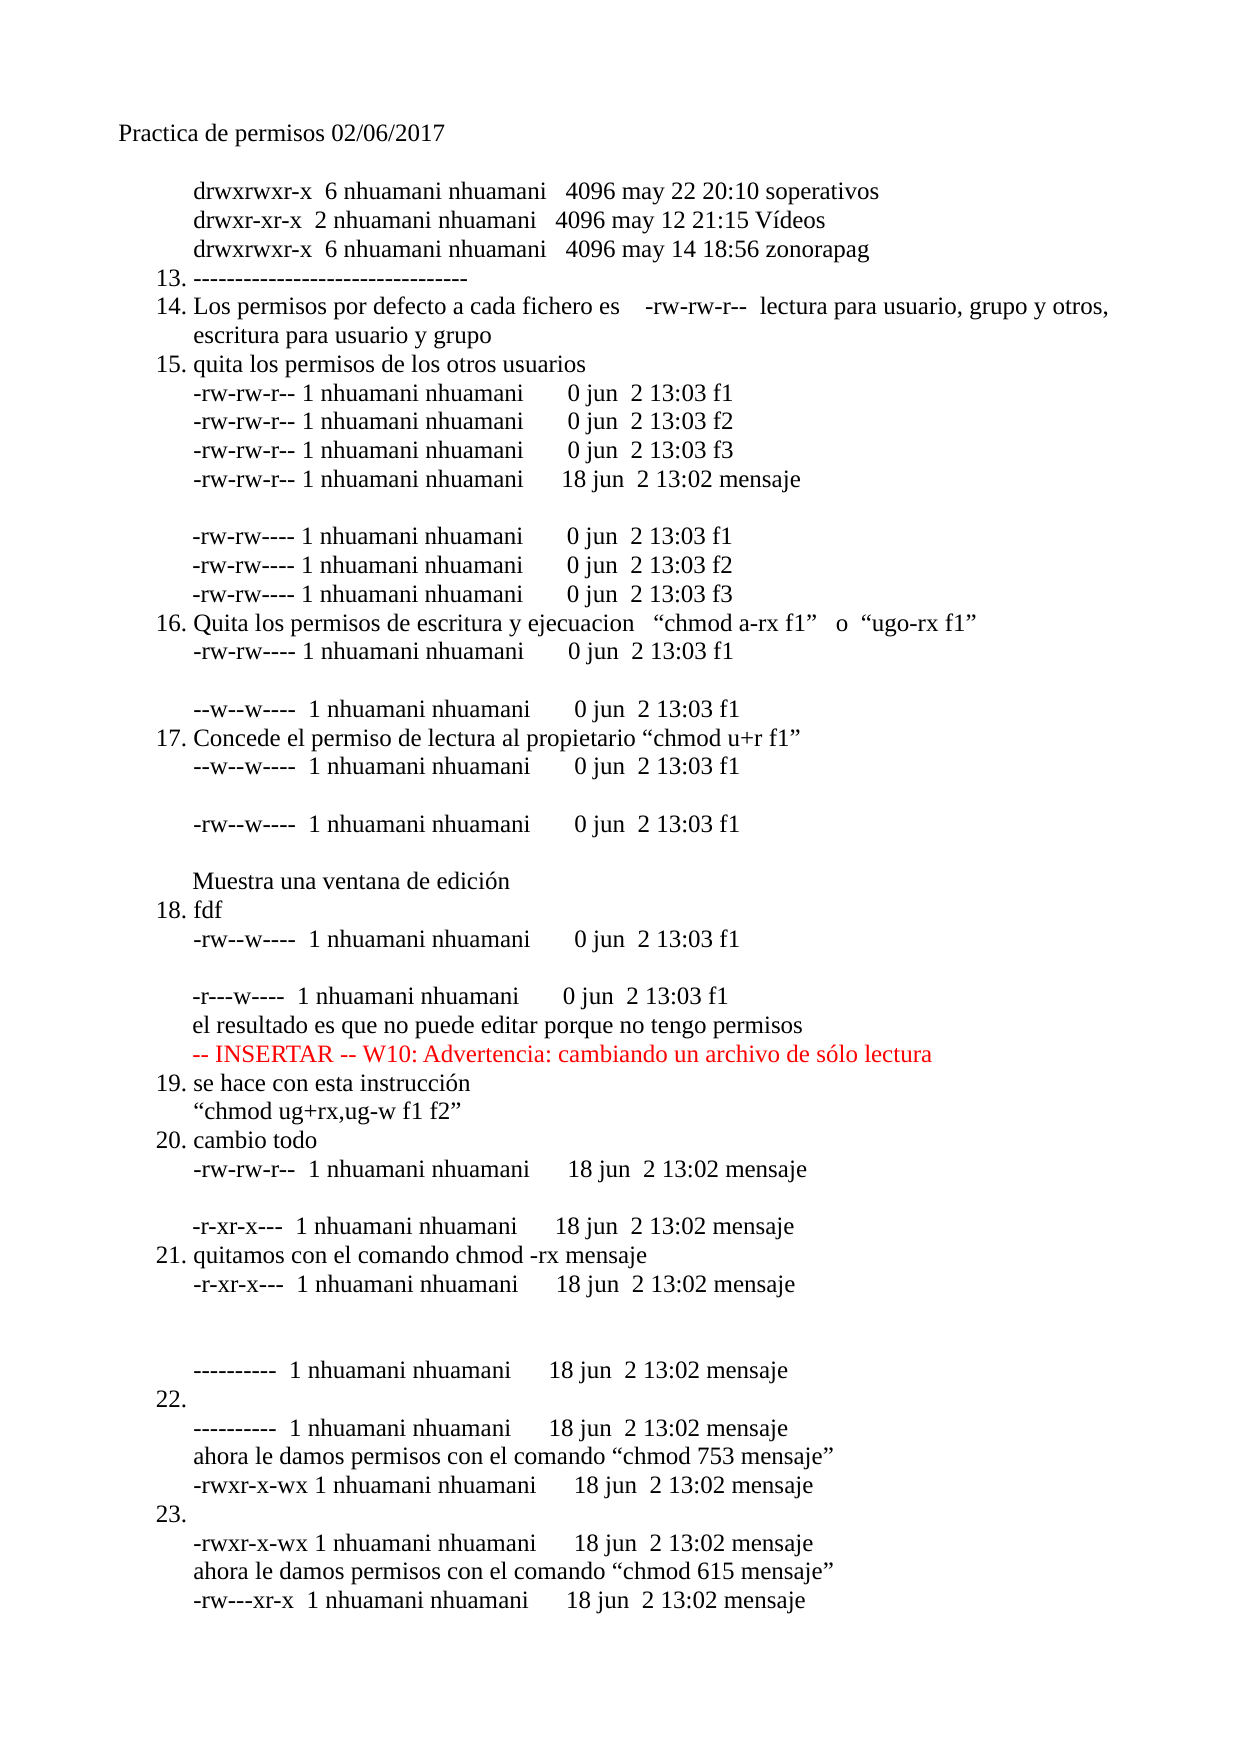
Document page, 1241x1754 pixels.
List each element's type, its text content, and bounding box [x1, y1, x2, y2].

list Los permisos por defecto a cada fichero es -rw-rw-r-- lectura para usuario, grupo y otros, escritura para usuario y grupo [156, 291, 1122, 349]
list cambio todo [156, 1125, 1122, 1154]
list -rwxr-x-wx 1 nhuamani nhuamani 18 jun 2 13:02 mensaje [156, 1528, 1122, 1556]
text -rw-rw---- 1 nhuamani nhuamani 0 jun 2 13:03 f2 [118, 550, 1122, 579]
list -rw--w---- 1 nhuamani nhuamani 0 jun 2 13:03 f1 [156, 809, 1122, 838]
list Quita los permisos de escritura y ejecuacion “chmod a-rx f1” o “ugo-rx f1” [156, 608, 1122, 636]
list -r-xr-x--- 1 nhuamani nhuamani 18 jun 2 13:02 mensaje [156, 1269, 1122, 1298]
list -rw-rw-r-- 1 nhuamani nhuamani 0 jun 2 13:03 f1 [156, 378, 1122, 406]
list -rw-rw-r-- 1 nhuamani nhuamani 18 jun 2 13:02 mensaje [156, 1154, 1122, 1183]
text -- INSERTAR -- W10: Advertencia: cambiando un archivo de sólo lectura [118, 1039, 1122, 1068]
text -rw-rw---- 1 nhuamani nhuamani 0 jun 2 13:03 f3 [118, 579, 1122, 608]
text -r-xr-x--- 1 nhuamani nhuamani 18 jun 2 13:02 mensaje [118, 1211, 1122, 1240]
list --------------------------------- [156, 263, 1122, 291]
list --w--w---- 1 nhuamani nhuamani 0 jun 2 13:03 f1 [156, 751, 1122, 780]
list fdf [156, 895, 1122, 924]
list drwxr-xr-x 2 nhuamani nhuamani 4096 may 12 21:15 Vídeos [156, 205, 1122, 234]
text -r---w---- 1 nhuamani nhuamani 0 jun 2 13:03 f1 [118, 981, 1122, 1010]
list ahora le damos permisos con el comando “chmod 615 mensaje” [156, 1556, 1122, 1585]
list -rw--w---- 1 nhuamani nhuamani 0 jun 2 13:03 f1 [156, 924, 1122, 953]
list ---------- 1 nhuamani nhuamani 18 jun 2 13:02 mensaje [156, 1355, 1122, 1384]
list quita los permisos de los otros usuarios [156, 349, 1122, 378]
list -rw-rw-r-- 1 nhuamani nhuamani 18 jun 2 13:02 mensaje [156, 464, 1122, 493]
list -rw-rw-r-- 1 nhuamani nhuamani 0 jun 2 13:03 f3 [156, 435, 1122, 464]
list --w--w---- 1 nhuamani nhuamani 0 jun 2 13:03 f1 [156, 694, 1122, 723]
list ahora le damos permisos con el comando “chmod 753 mensaje” [156, 1441, 1122, 1470]
list -rw-rw---- 1 nhuamani nhuamani 0 jun 2 13:03 f1 [156, 636, 1122, 665]
list -rw---xr-x 1 nhuamani nhuamani 18 jun 2 13:02 mensaje [156, 1585, 1122, 1614]
text Muestra una ventana de edición [118, 866, 1122, 895]
list drwxrwxr-x 6 nhuamani nhuamani 4096 may 22 20:10 soperativos [156, 176, 1122, 205]
list ---------- 1 nhuamani nhuamani 18 jun 2 13:02 mensaje [156, 1413, 1122, 1441]
list -rwxr-x-wx 1 nhuamani nhuamani 18 jun 2 13:02 mensaje [156, 1470, 1122, 1499]
text -rw-rw---- 1 nhuamani nhuamani 0 jun 2 13:03 f1 [118, 521, 1122, 550]
list drwxrwxr-x 6 nhuamani nhuamani 4096 may 14 18:56 zonorapag [156, 234, 1122, 263]
list se hace con esta instrucción [156, 1068, 1122, 1096]
list quitamos con el comando chmod -rx mensaje [156, 1240, 1122, 1269]
list -rw-rw-r-- 1 nhuamani nhuamani 0 jun 2 13:03 f2 [156, 406, 1122, 435]
list “chmod ug+rx,ug-w f1 f2” [156, 1096, 1122, 1125]
list Concede el permiso de lectura al propietario “chmod u+r f1” [156, 723, 1122, 751]
text el resultado es que no puede editar porque no tengo permisos [118, 1010, 1122, 1039]
